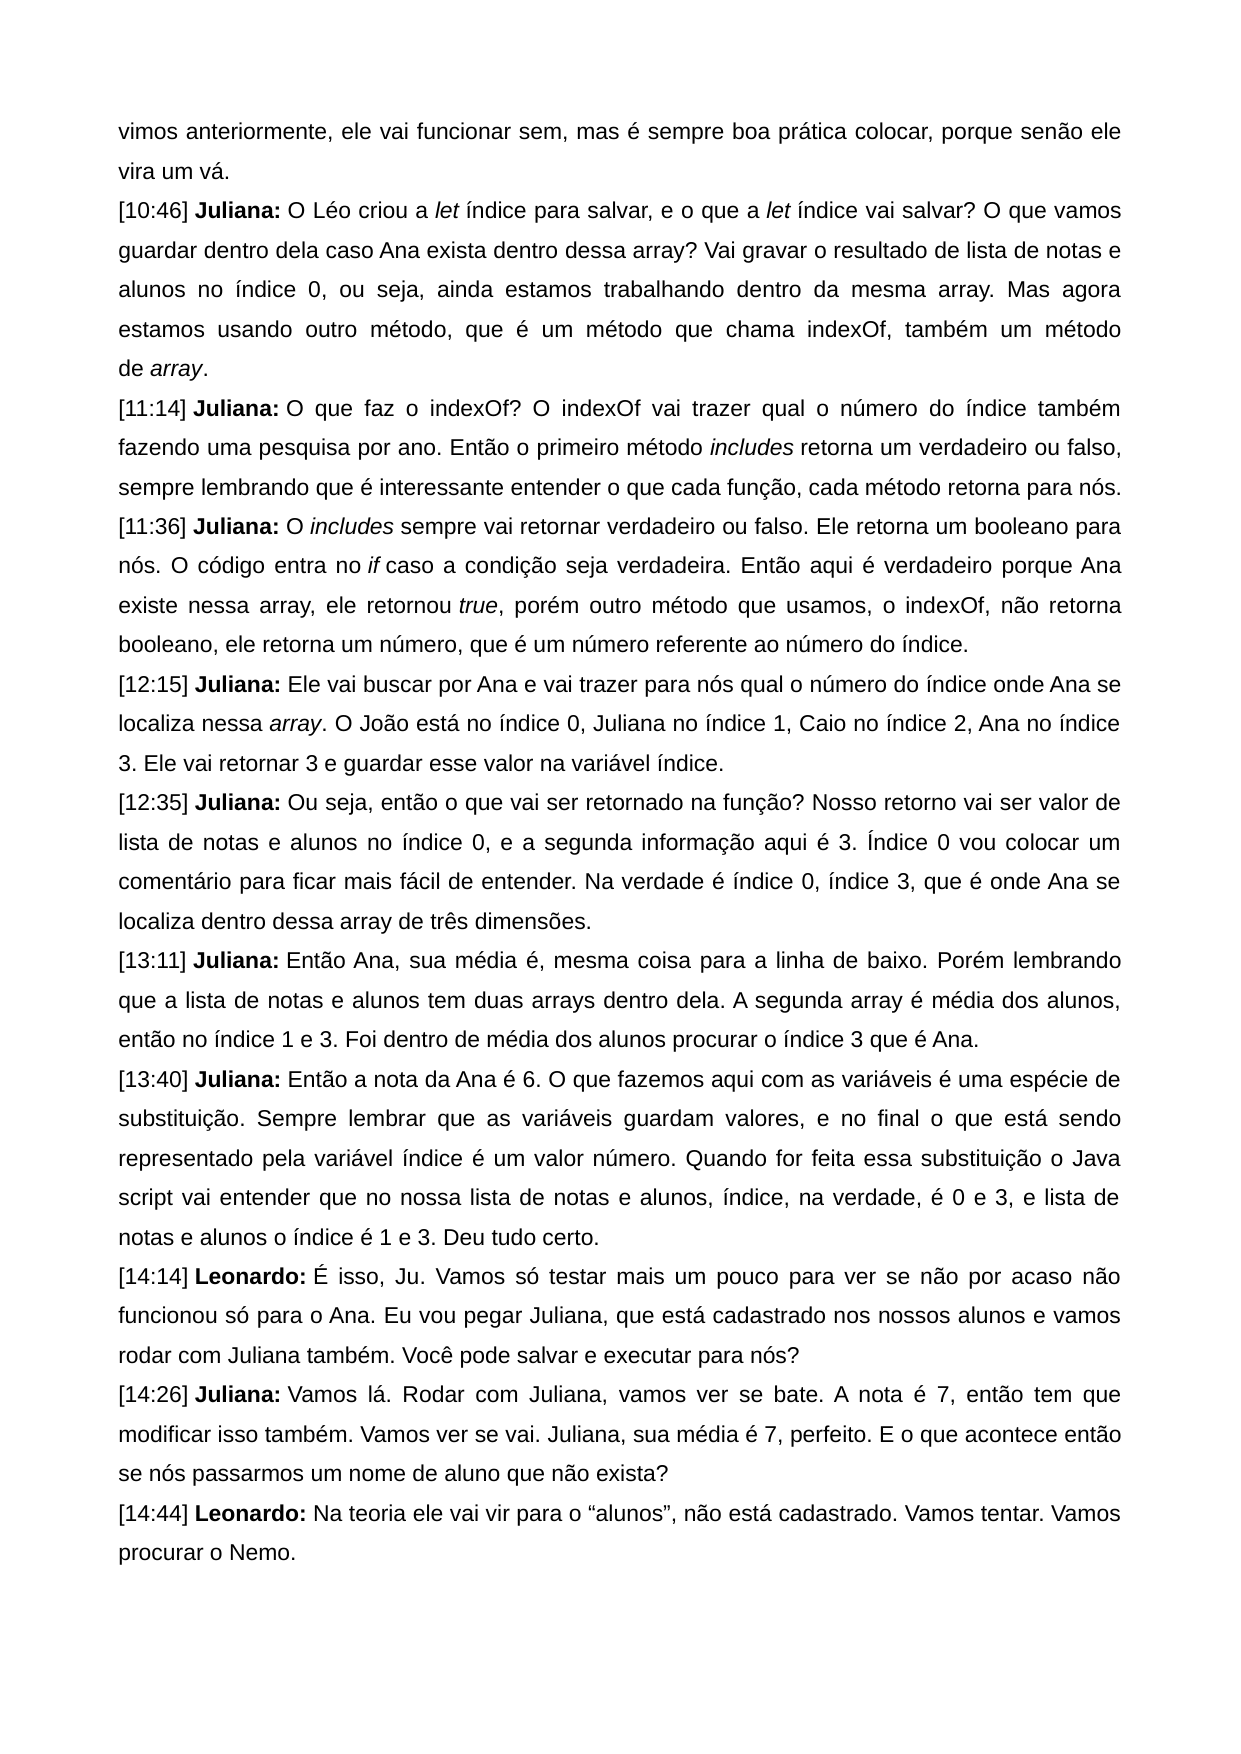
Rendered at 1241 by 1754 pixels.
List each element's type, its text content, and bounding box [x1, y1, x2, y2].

text [14:44] Leonardo: Na teoria ele vai vir para o “alunos”, não está cadastrado. Vamos tentar. Vamos procurar o Nemo. [118, 1500, 1122, 1566]
text [12:15] Juliana: Ele vai buscar por Ana e vai trazer para nós qual o número do índice onde Ana se localiza nessa array. O João está no índice 0, Juliana no índice 1, Caio no índice 2, Ana no índice 3. Ele vai retornar 3 e guardar esse valor na variável índice. [118, 671, 1122, 776]
text [14:26] Juliana: Vamos lá. Rodar com Juliana, vamos ver se bate. A nota é 7, então tem que modificar isso também. Vamos ver se vai. Juliana, sua média é 7, perfeito. E o que acontece então se nós passarmos um nome de aluno que não exista? [118, 1381, 1122, 1487]
text [13:11] Juliana: Então Ana, sua média é, mesma coisa para a linha de baixo. Porém lembrando que a lista de notas e alunos tem duas arrays dentro dela. A segunda array é média dos alunos, então no índice 1 e 3. Foi dentro de média dos alunos procurar o índice 3 que é Ana. [118, 947, 1122, 1052]
text [10:46] Juliana: O Léo criou a let índice para salvar, e o que a let índice vai salvar? O que vamos guardar dentro dela caso Ana exista dentro dessa array? Vai gravar o resultado de lista de notas e alunos no índice 0, ou seja, ainda estamos trabalhando dentro da mesma array. Mas agora estamos usando outro método, que é um método que chama indexOf, também um método de array. [118, 197, 1122, 381]
text [11:36] Juliana: O includes sempre vai retornar verdadeiro ou falso. Ele retorna um booleano para nós. O código entra no if caso a condição seja verdadeira. Então aqui é verdadeiro porque Ana existe nessa array, ele retornou true, porém outro método que usamos, o indexOf, não retorna booleano, ele retorna um número, que é um número referente ao número do índice. [118, 513, 1122, 658]
text [11:14] Juliana: O que faz o indexOf? O indexOf vai trazer qual o número do índice também fazendo uma pesquisa por ano. Então o primeiro método includes retorna um verdadeiro ou falso, sempre lembrando que é interessante entender o que cada função, cada método retorna para nós. [118, 394, 1122, 500]
text [13:40] Juliana: Então a nota da Ana é 6. O que fazemos aqui com as variáveis é uma espécie de substituição. Sempre lembrar que as variáveis guardam valores, e no final o que está sendo representado pela variável índice é um valor número. Quando for feita essa substituição o Java script vai entender que no nossa lista de notas e alunos, índice, na verdade, é 0 e 3, e lista de notas e alunos o índice é 1 e 3. Deu tudo certo. [118, 1066, 1122, 1250]
text vimos anteriormente, ele vai funcionar sem, mas é sempre boa prática colocar, porque senão ele vira um vá. [118, 118, 1122, 184]
text [14:14] Leonardo: É isso, Ju. Vamos só testar mais um pouco para ver se não por acaso não funcionou só para o Ana. Eu vou pegar Juliana, que está cadastrado nos nossos alunos e vamos rodar com Juliana também. Você pode salvar e executar para nós? [118, 1263, 1122, 1368]
text [12:35] Juliana: Ou seja, então o que vai ser retornado na função? Nosso retorno vai ser valor de lista de notas e alunos no índice 0, e a segunda informação aqui é 3. Índice 0 vou colocar um comentário para ficar mais fácil de entender. Na verdade é índice 0, índice 3, que é onde Ana se localiza dentro dessa array de três dimensões. [118, 789, 1122, 934]
